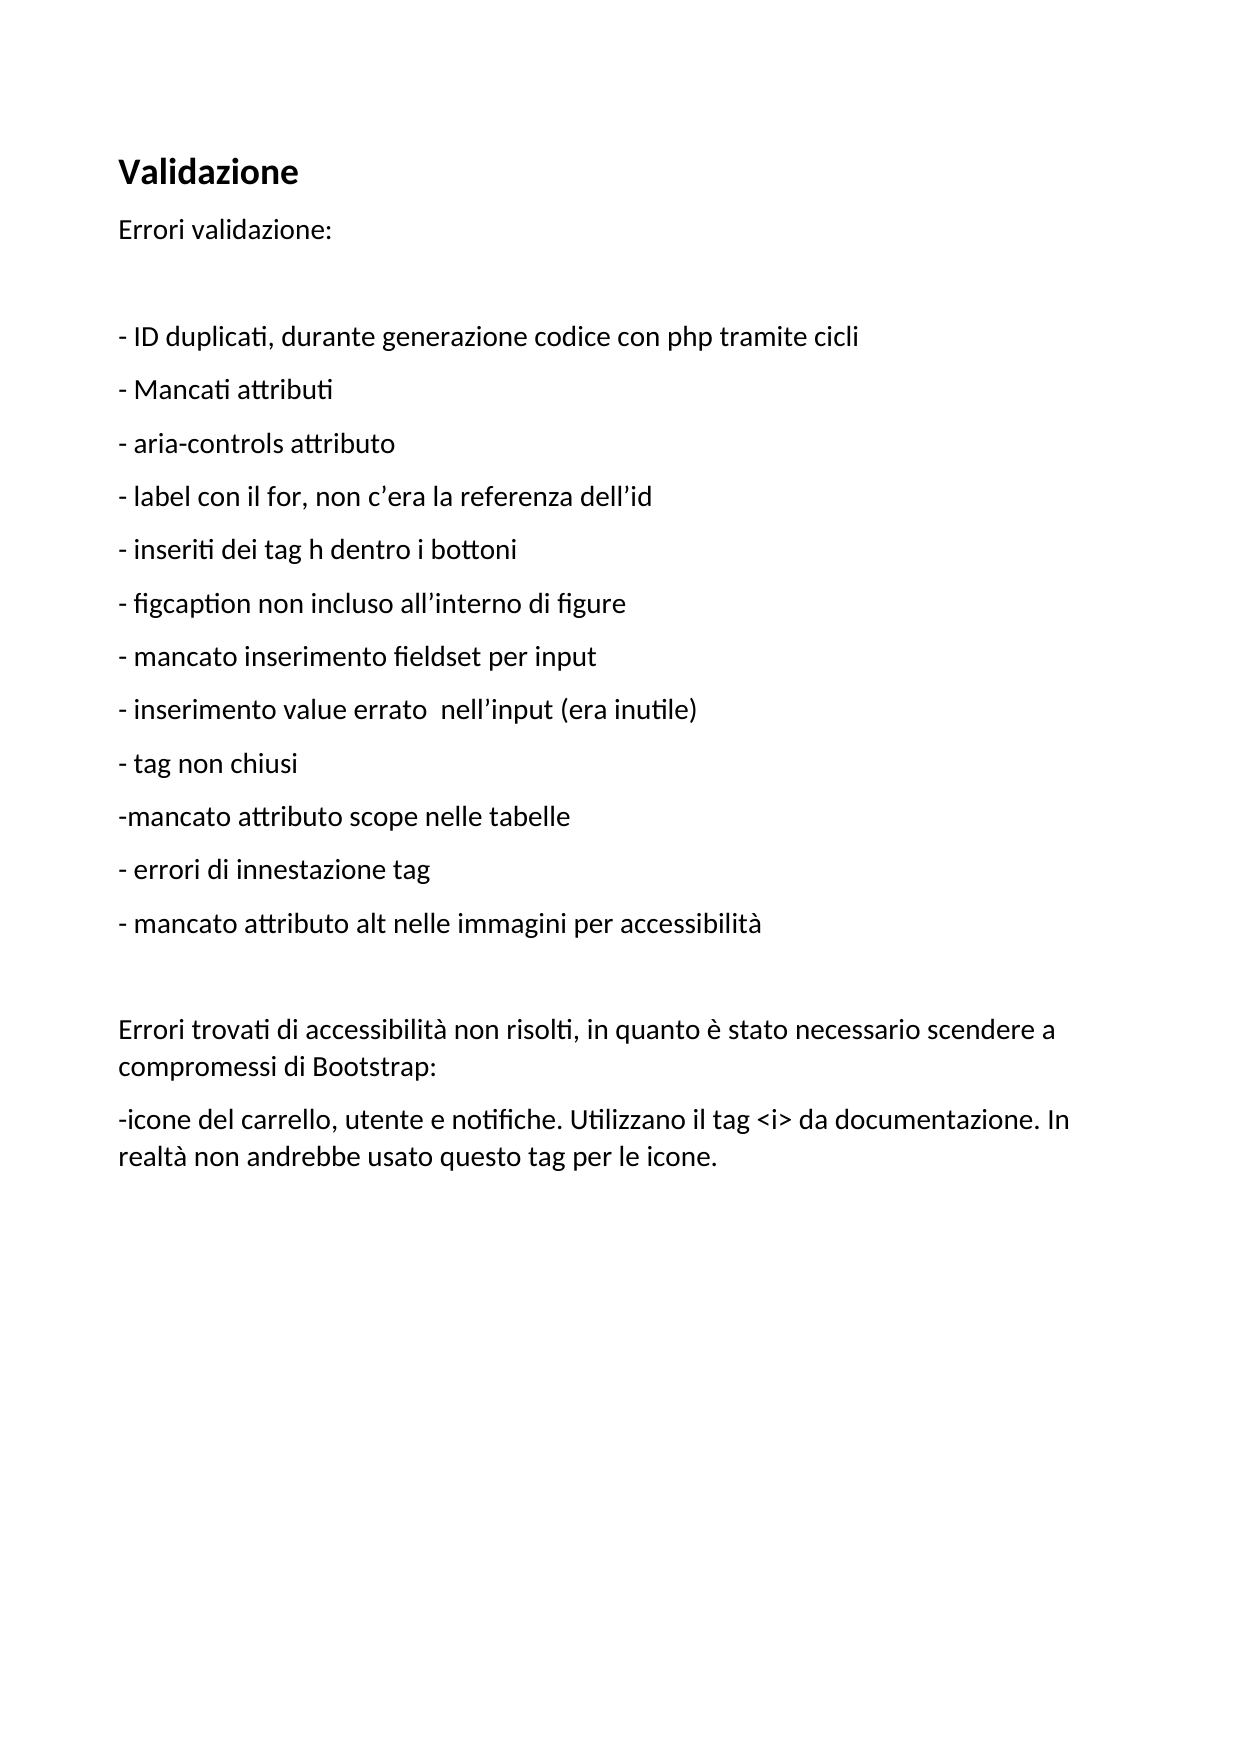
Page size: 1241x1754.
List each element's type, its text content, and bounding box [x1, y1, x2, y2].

text - Mancati attributi [118, 371, 1122, 407]
text - ID duplicati, durante generazione codice con php tramite cicli [118, 318, 1122, 354]
text - errori di innestazione tag [118, 851, 1122, 887]
text Validazione [118, 148, 1122, 193]
text Errori trovati di accessibilità non risolti, in quanto è stato necessario scendere a compromessi di Bootstrap: [118, 1011, 1122, 1084]
text - inseriti dei tag h dentro i bottoni [118, 531, 1122, 567]
text - mancato attributo alt nelle immagini per accessibilità [118, 905, 1122, 940]
text - label con il for, non c’era la referenza dell’id [118, 478, 1122, 514]
text -mancato attributo scope nelle tabelle [118, 798, 1122, 834]
text -icone del carrello, utente e notifiche. Utilizzano il tag <i> da documentazione. In realtà non andrebbe usato questo tag per le icone. [118, 1101, 1122, 1174]
text - aria-controls attributo [118, 425, 1122, 460]
text - mancato inserimento fieldset per input [118, 638, 1122, 674]
text - figcaption non incluso all’interno di figure [118, 585, 1122, 620]
text Errori validazione: [118, 211, 1122, 247]
text - tag non chiusi [118, 745, 1122, 780]
text - inserimento value errato nell’input (era inutile) [118, 691, 1122, 727]
